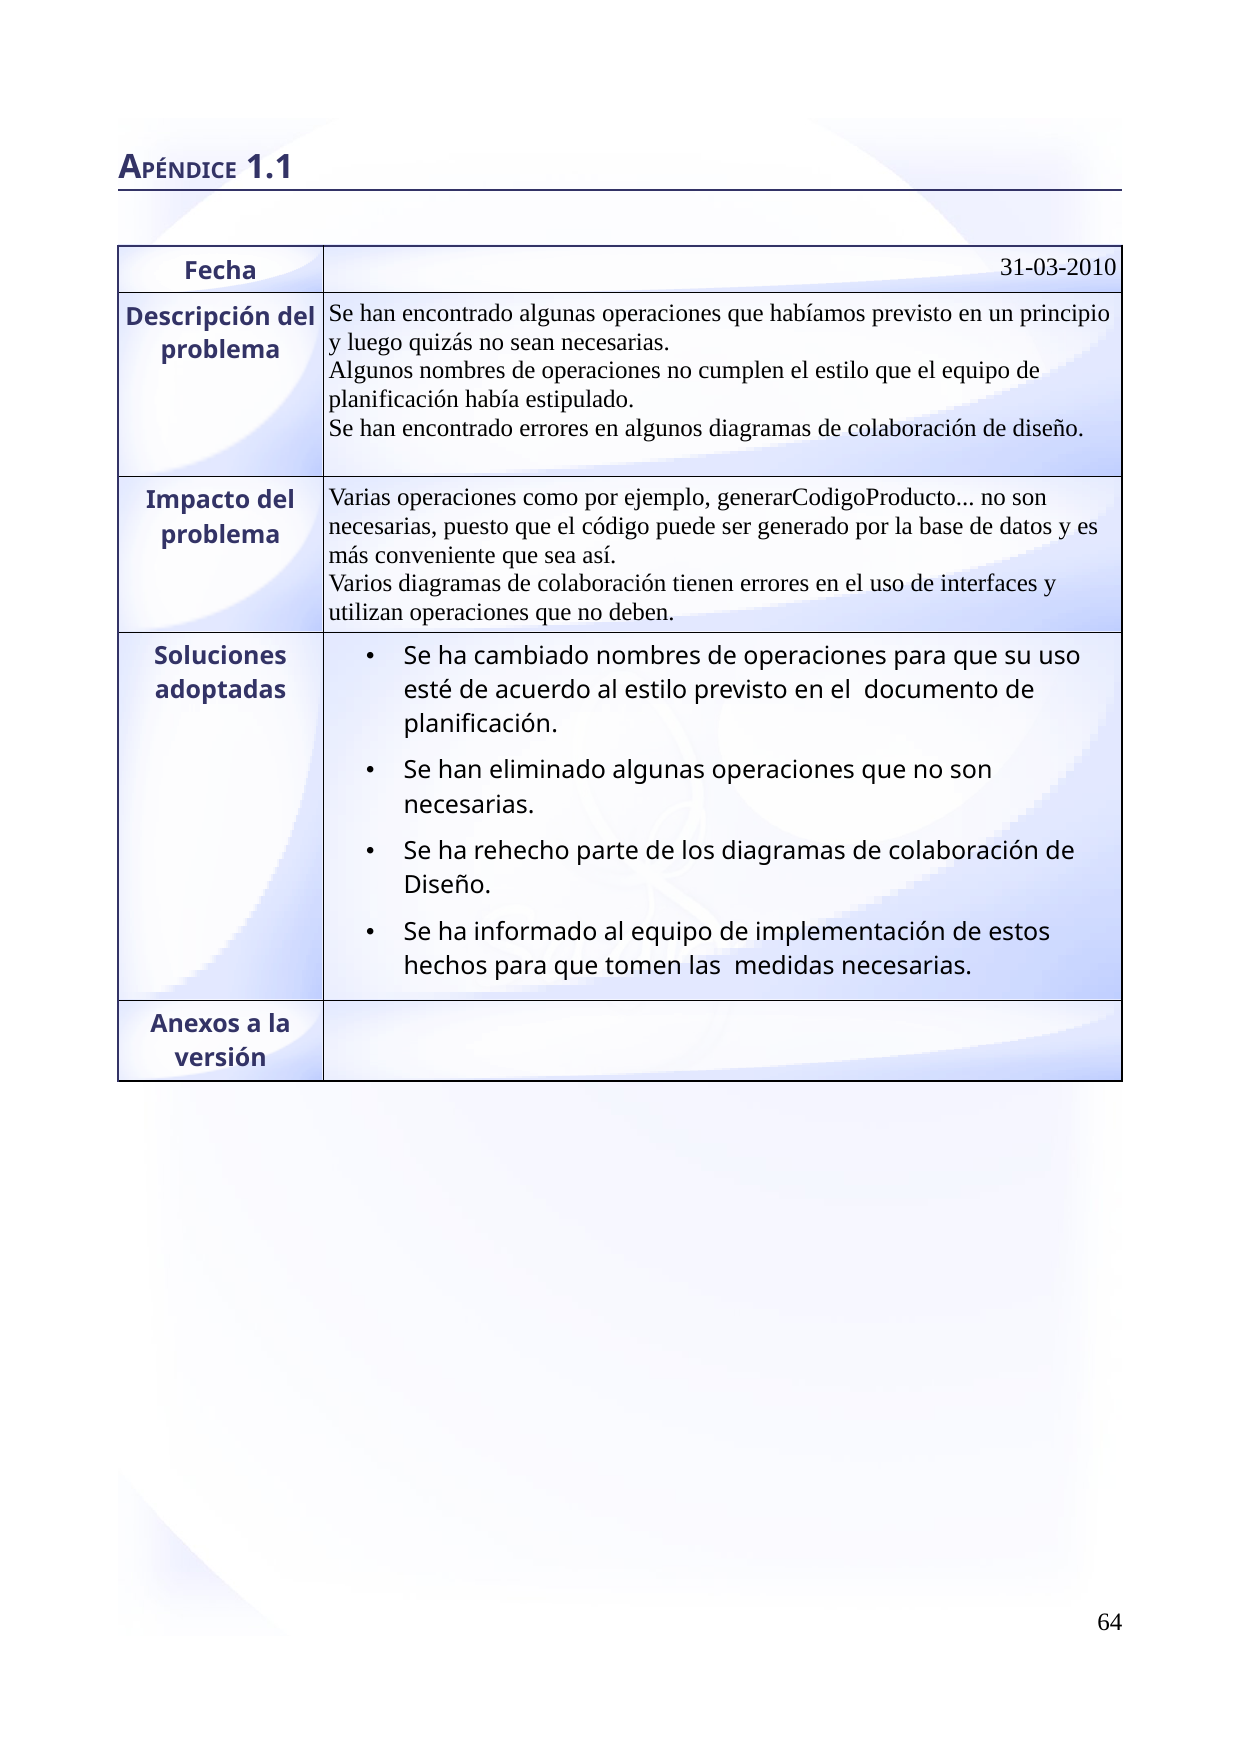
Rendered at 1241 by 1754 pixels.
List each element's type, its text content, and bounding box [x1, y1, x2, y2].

table_header 31-03-2010 [324, 247, 1121, 292]
table_cell Anexos a la versión [119, 1001, 323, 1079]
picture [118, 1082, 1122, 1636]
table_cell [324, 1001, 1121, 1079]
table_cell Descripción del problema [119, 293, 323, 476]
table_cell Varias operaciones como por ejemplo, generarCodigoProducto... no son necesarias, puesto que el código puede ser generado por la base de datos y es más conveniente que sea así. Varios diagramas de colaboración tienen errores en el uso de interfaces y utilizan operaciones que no deben. [324, 477, 1121, 632]
table_cell Impacto del problema [119, 477, 323, 632]
picture [118, 191, 1122, 245]
table_cell Se han encontrado algunas operaciones que habíamos previsto en un principio y luego quizás no sean necesarias. Algunos nombres de operaciones no cumplen el estilo que el equipo de planificación había estipulado. Se han encontrado errores en algunos diagramas de colaboración de diseño. [324, 293, 1121, 476]
table_header Fecha [119, 247, 323, 292]
table_cell Se ha cambiado nombres de operaciones para que su uso esté de acuerdo al estilo previsto en el documento de planificación. Se han eliminado algunas operaciones que no son necesarias. Se ha rehecho parte de los diagramas de colaboración de Diseño. Se ha informado al equipo de implementación de estos hechos para que tomen las medidas necesarias. [324, 633, 1121, 1000]
table_cell Soluciones adoptadas [119, 633, 323, 1000]
subtitle Apéndice 1.1 [118, 143, 1122, 189]
picture [118, 118, 1122, 143]
